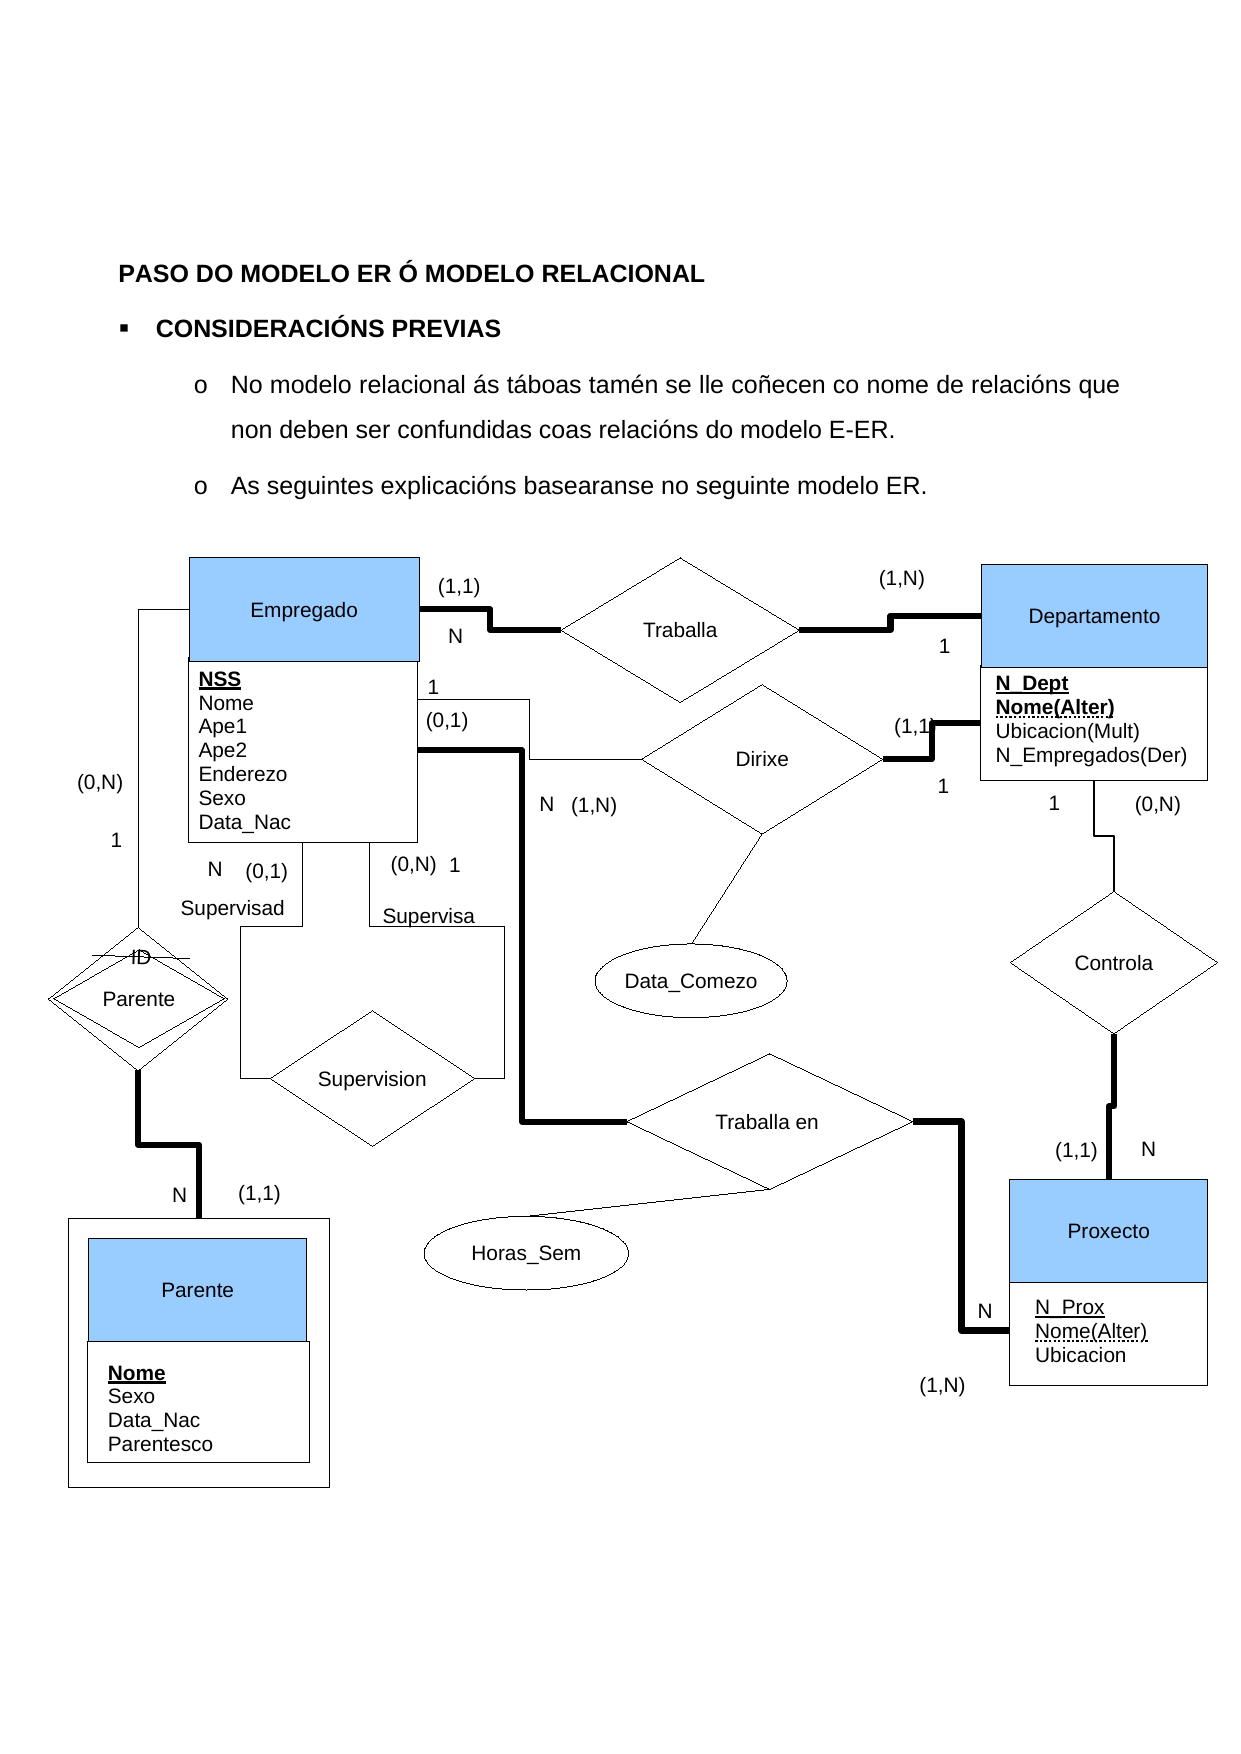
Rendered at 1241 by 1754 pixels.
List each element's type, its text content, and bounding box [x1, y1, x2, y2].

list No modelo relacional ás táboas tamén se lle coñecen co nome de relacións que non deben ser confundidas coas relacións do modelo E-ER. [193, 370, 1122, 444]
list CONSIDERACIÓNS PREVIAS [118, 314, 1122, 343]
text PASO DO MODELO ER Ó MODELO RELACIONAL [118, 259, 1122, 287]
list As seguintes explicacións basearanse no seguinte modelo ER. [193, 471, 1122, 502]
